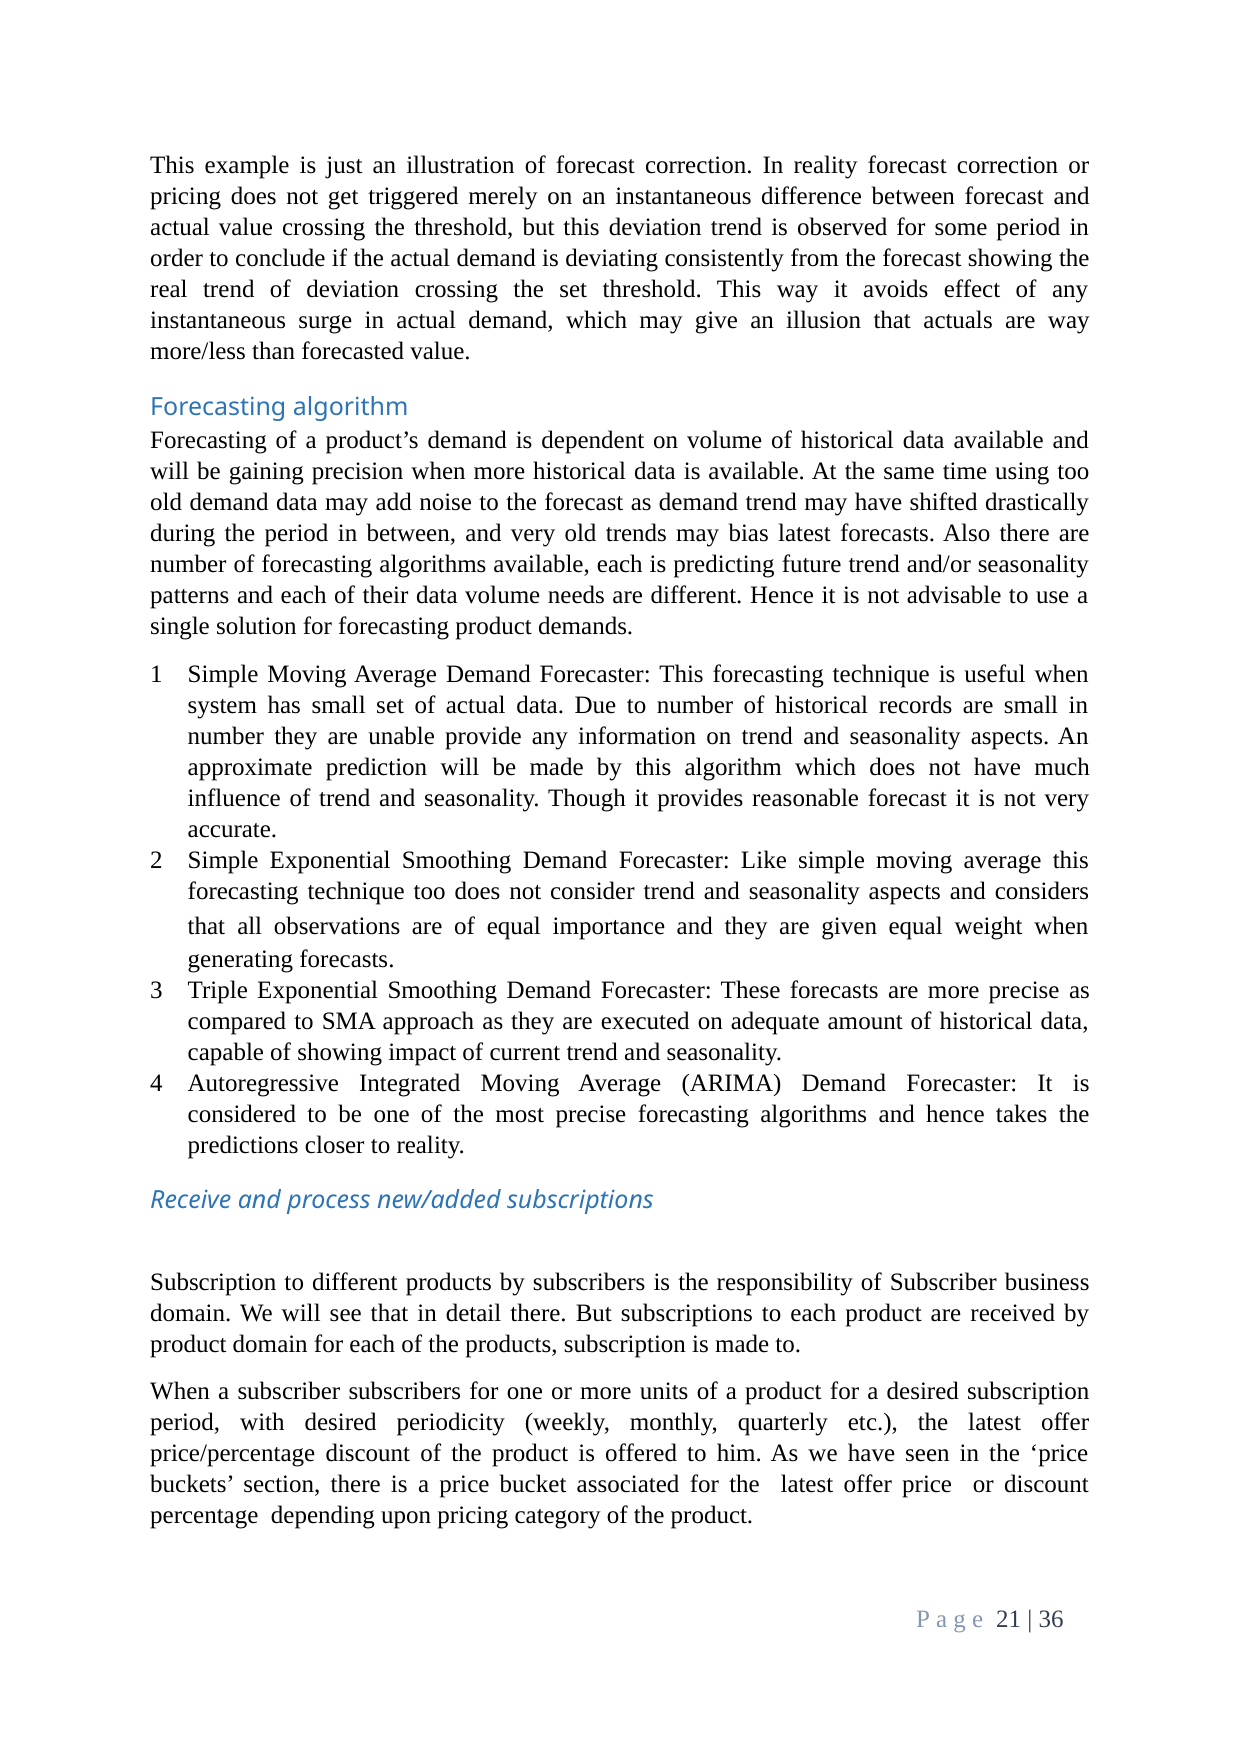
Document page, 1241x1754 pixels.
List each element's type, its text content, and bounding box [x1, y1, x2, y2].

subtitle Forecasting algorithm [150, 388, 1090, 422]
text Subscription to different products by subscribers is the responsibility of Subscriber business domain. We will see that in detail there. But subscriptions to each product are received by product domain for each of the products, subscription is made to. [150, 1267, 1090, 1357]
list Triple Exponential Smoothing Demand Forecaster: These forecasts are more precise as compared to SMA approach as they are executed on adequate amount of historical data, capable of showing impact of current trend and seasonality. [150, 975, 1090, 1066]
text This example is just an illustration of forecast correction. In reality forecast correction or pricing does not get triggered merely on an instantaneous difference between forecast and actual value crossing the threshold, but this deviation trend is observed for some period in order to conclude if the actual demand is deviating consistently from the forecast showing the real trend of deviation crossing the set threshold. This way it avoids effect of any instantaneous surge in actual demand, which may give an illusion that actuals are way more/less than forecasted value. [150, 150, 1090, 365]
text When a subscriber subscribers for one or more units of a product for a desired subscription period, with desired periodicity (weekly, monthly, quarterly etc.), the latest offer price/percentage discount of the product is offered to him. As we have seen in the ‘price buckets’ section, there is a price bucket associated for the latest offer price or discount percentage depending upon pricing category of the product. [150, 1376, 1090, 1529]
list Autoregressive Integrated Moving Average (ARIMA) Demand Forecaster: It is considered to be one of the most precise forecasting algorithms and hence takes the predictions closer to reality. [150, 1068, 1090, 1159]
text Forecasting of a product’s demand is dependent on volume of historical data available and will be gaining precision when more historical data is available. At the same time using too old demand data may add noise to the forecast as demand trend may have shifted drastically during the period in between, and very old trends may bias latest forecasts. Also there are number of forecasting algorithms available, each is predicting future trend and/or seasonality patterns and each of their data volume needs are different. Hence it is not advisable to use a single solution for forecasting product demands. [150, 425, 1090, 640]
list Simple Moving Average Demand Forecaster: This forecasting technique is useful when system has small set of actual data. Due to number of historical records are small in number they are unable provide any information on trend and seasonality aspects. An approximate prediction will be made by this algorithm which does not have much influence of trend and seasonality. Though it provides reasonable forecast it is not very accurate. [150, 659, 1090, 843]
list Simple Exponential Smoothing Demand Forecaster: Like simple moving average this forecasting technique too does not consider trend and seasonality aspects and considers that all observations are of equal importance and they are given equal weight when generating forecasts. [150, 845, 1090, 973]
subtitle Receive and process new/added subscriptions [150, 1182, 1090, 1216]
